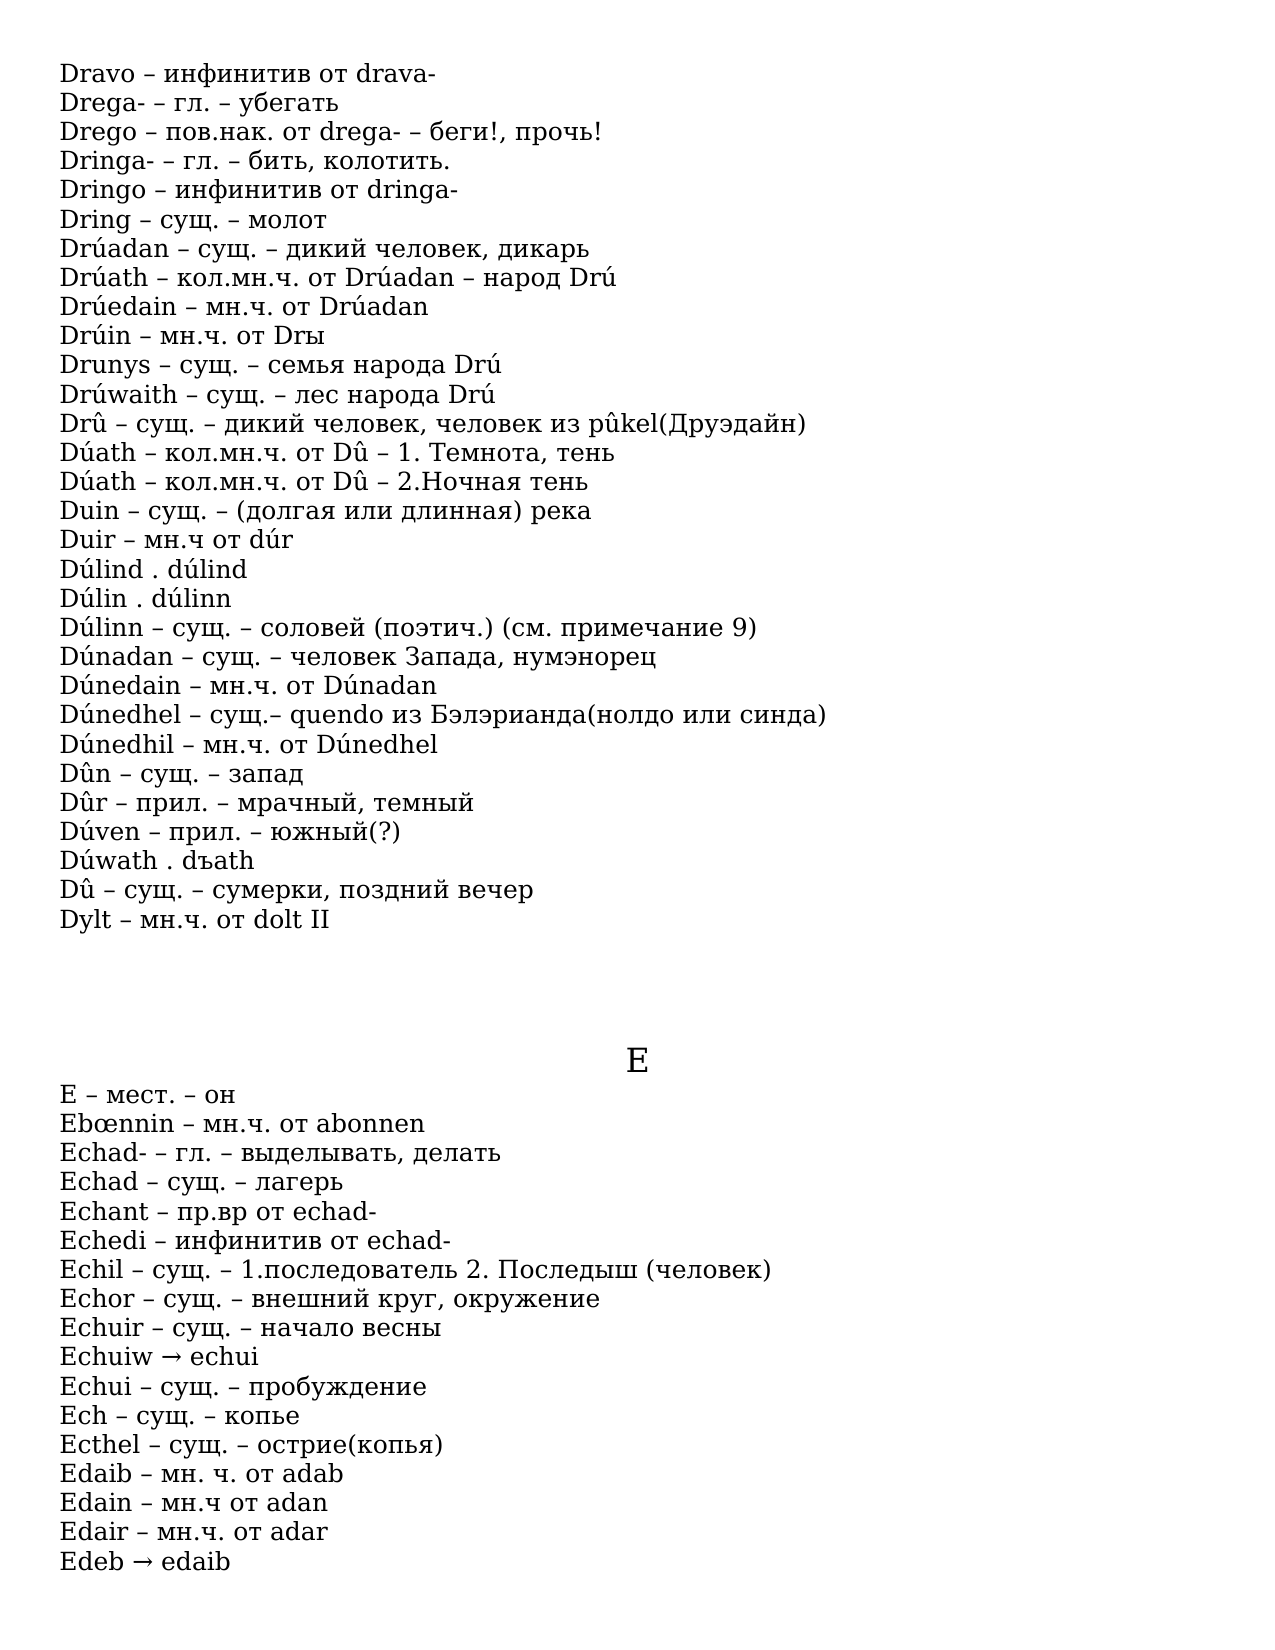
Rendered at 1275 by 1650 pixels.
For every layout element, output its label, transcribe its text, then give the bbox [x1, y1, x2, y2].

text Dringa- – гл. – бить, колотить. [59, 147, 1216, 176]
text Dûn – сущ. – запад [59, 759, 1216, 788]
text Dû – сущ. – сумерки, поздний вечер [59, 876, 1216, 905]
text Echil – сущ. – 1.последователь 2. Последыш (человек) [59, 1255, 1216, 1284]
text Drúin – мн.ч. от Drы [59, 322, 1216, 351]
text Edair – мн.ч. от adar [59, 1517, 1216, 1547]
text Duir – мн.ч от dúr [59, 526, 1216, 555]
text Dûr – прил. – мрачный, темный [59, 788, 1216, 817]
text Drúedain – мн.ч. от Drúadan [59, 292, 1216, 322]
text Dúath – кол.мн.ч. от Dû – 2.Ночная тень [59, 467, 1216, 497]
text Drúath – кол.мн.ч. от Drúadan – народ Drú [59, 263, 1216, 292]
text Dúlinn – сущ. – соловей (поэтич.) (см. примечание 9) [59, 613, 1216, 642]
text Edeb → edaib [59, 1547, 1216, 1576]
text Drego – пов.нак. от drega- – беги!, прочь! [59, 117, 1216, 147]
text Echant – пр.вр от echad- [59, 1197, 1216, 1226]
text Dylt – мн.ч. от dolt II [59, 905, 1216, 934]
text Drû – сущ. – дикий человек, человек из pûkel(Друэдайн) [59, 409, 1216, 438]
text Dúnedain – мн.ч. от Dúnadan [59, 672, 1216, 701]
text Echor – сущ. – внешний круг, окружение [59, 1284, 1216, 1313]
text Dúlin . dúlinn [59, 584, 1216, 613]
text Dravo – инфинитив от drava- [59, 59, 1216, 88]
text Dúven – прил. – южный(?) [59, 817, 1216, 847]
text Dring – сущ. – молот [59, 205, 1216, 234]
text Echedi – инфинитив от echad- [59, 1226, 1216, 1255]
text Drúwaith – сущ. – лес народа Drú [59, 380, 1216, 409]
text E [59, 1041, 1216, 1080]
text Edaib – мн. ч. от adab [59, 1459, 1216, 1488]
text Dúnedhel – сущ.– quendo из Бэлэрианда(нолдо или синда) [59, 701, 1216, 730]
text Dúath – кол.мн.ч. от Dû – 1. Темнота, тень [59, 438, 1216, 467]
text Dúlind . dúlind [59, 555, 1216, 584]
text Ecthel – сущ. – острие(копья) [59, 1430, 1216, 1459]
text Dringo – инфинитив от dringa- [59, 176, 1216, 205]
text Dúnadan – сущ. – человек Запада, нумэнорец [59, 642, 1216, 672]
text Echad – сущ. – лагерь [59, 1167, 1216, 1197]
text Drunуs – сущ. – семья народа Drú [59, 351, 1216, 380]
text Drega- – гл. – убегать [59, 88, 1216, 117]
text Ebœnnin – мн.ч. от abonnen [59, 1109, 1216, 1138]
text Echad- – гл. – выделывать, делать [59, 1138, 1216, 1167]
text Echuiw → echui [59, 1342, 1216, 1372]
text Edain – мн.ч от adan [59, 1488, 1216, 1517]
text Drúadan – сущ. – дикий человек, дикарь [59, 234, 1216, 263]
text Ech – сущ. – копье [59, 1401, 1216, 1430]
text Duin – сущ. – (долгая или длинная) река [59, 497, 1216, 526]
text Dúnedhil – мн.ч. от Dúnedhel [59, 730, 1216, 759]
text E – мест. – он [59, 1080, 1216, 1109]
text Dúwath . dъath [59, 847, 1216, 876]
text Echuir – сущ. – начало весны [59, 1313, 1216, 1342]
text Echui – сущ. – пробуждение [59, 1372, 1216, 1401]
